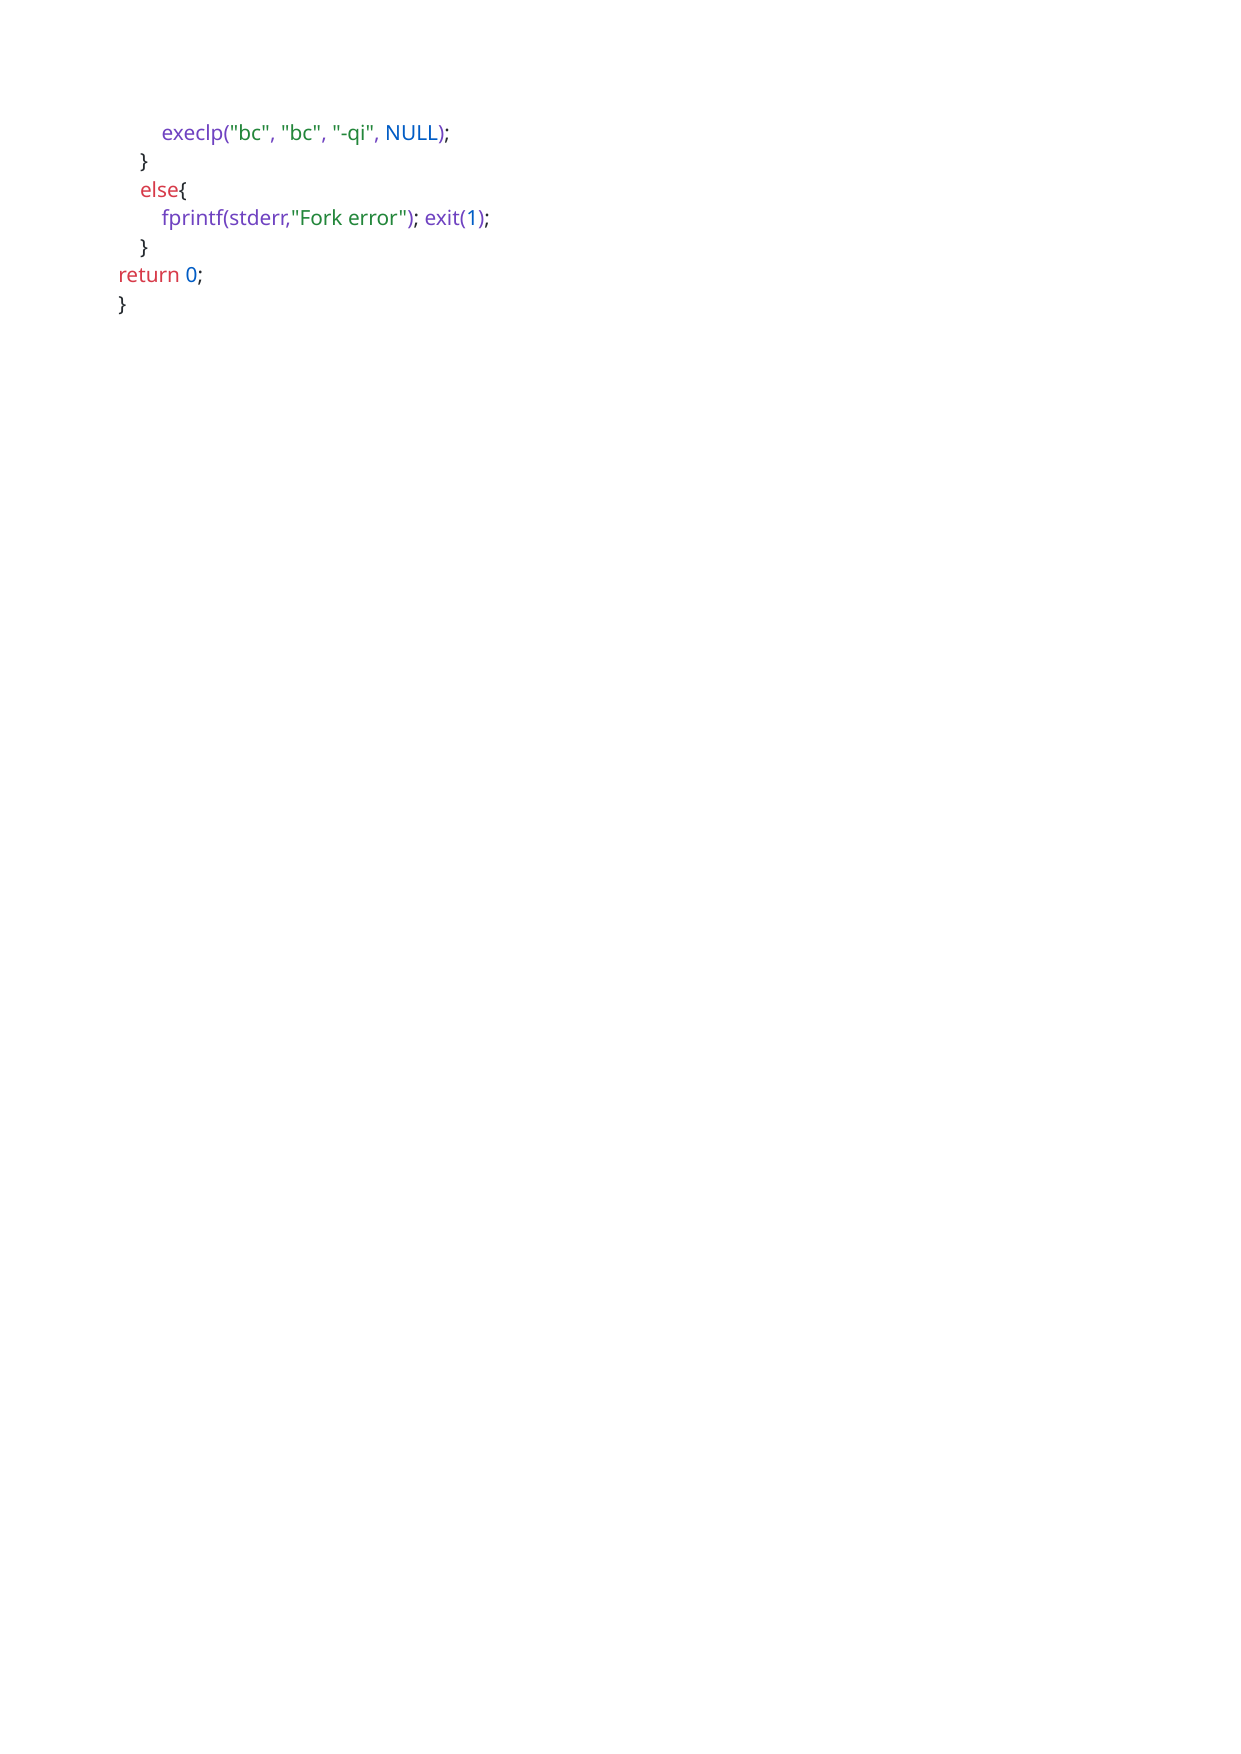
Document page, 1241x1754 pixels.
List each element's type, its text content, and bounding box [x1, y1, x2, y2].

text execlp("bc", "bc", "-qi", NULL); [118, 118, 1122, 147]
text } [118, 232, 1122, 260]
text } [118, 289, 1122, 317]
text fprintf(stderr,"Fork error"); exit(1); [118, 203, 1122, 232]
text } [118, 147, 1122, 175]
text else{ [118, 175, 1122, 203]
text return 0; [118, 260, 1122, 289]
